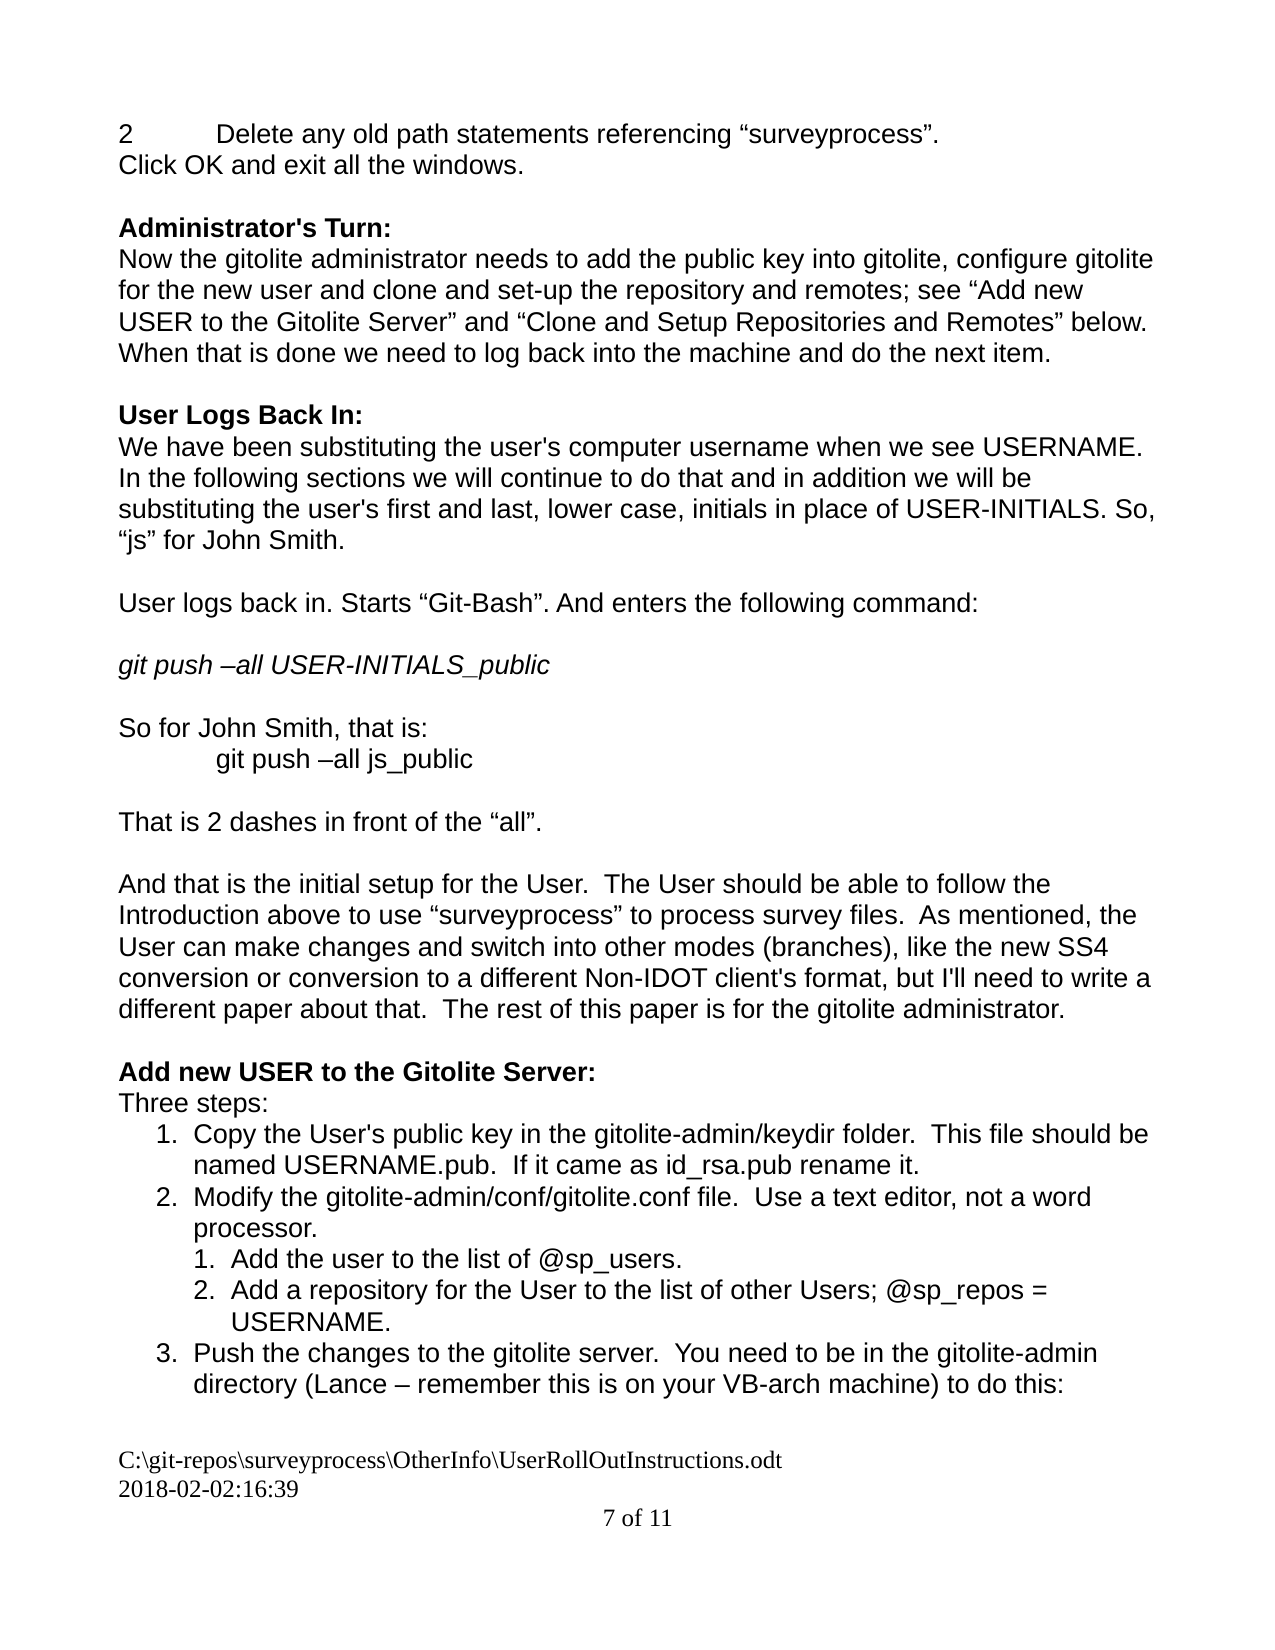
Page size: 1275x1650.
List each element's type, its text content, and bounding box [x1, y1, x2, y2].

text Add new USER to the Gitolite Server: [118, 1056, 1157, 1087]
list Modify the gitolite-admin/conf/gitolite.conf file. Use a text editor, not a word processor. [156, 1181, 1157, 1243]
text Click OK and exit all the windows. [118, 149, 1157, 181]
list Copy the User's public key in the gitolite-admin/keydir folder. This file should be named USERNAME.pub. If it came as id_rsa.pub rename it. [156, 1118, 1157, 1181]
list Add a repository for the User to the list of other Users; @sp_repos = USERNAME. [193, 1274, 1157, 1337]
list Add the user to the list of @sp_users. [193, 1243, 1157, 1274]
text 2 Delete any old path statements referencing “surveyprocess”. [118, 118, 1157, 149]
text User logs back in. Starts “Git-Bash”. And enters the following command: [118, 587, 1157, 618]
list Push the changes to the gitolite server. You need to be in the gitolite-admin directory (Lance – remember this is on your VB-arch machine) to do this: [156, 1337, 1157, 1399]
text Three steps: [118, 1087, 1157, 1118]
text git push –all js_public [118, 743, 1157, 774]
text Administrator's Turn: [118, 212, 1157, 243]
text So for John Smith, that is: [118, 712, 1157, 743]
text User Logs Back In: [118, 399, 1157, 431]
text Now the gitolite administrator needs to add the public key into gitolite, configure gitolite for the new user and clone and set-up the repository and remotes; see “Add new USER to the Gitolite Server” and “Clone and Setup Repositories and Remotes” below. When that is done we need to log back into the machine and do the next item. [118, 243, 1157, 368]
text We have been substituting the user's computer username when we see USERNAME. In the following sections we will continue to do that and in addition we will be substituting the user's first and last, lower case, initials in place of USER-INITIALS. So, “js” for John Smith. [118, 431, 1157, 556]
text That is 2 dashes in front of the “all”. [118, 806, 1157, 837]
text git push –all USER-INITIALS_public [118, 649, 1157, 681]
text And that is the initial setup for the User. The User should be able to follow the Introduction above to use “surveyprocess” to process survey files. As mentioned, the User can make changes and switch into other modes (branches), like the new SS4 conversion or conversion to a different Non-IDOT client's format, but I'll need to write a different paper about that. The rest of this paper is for the gitolite administrator. [118, 868, 1157, 1024]
